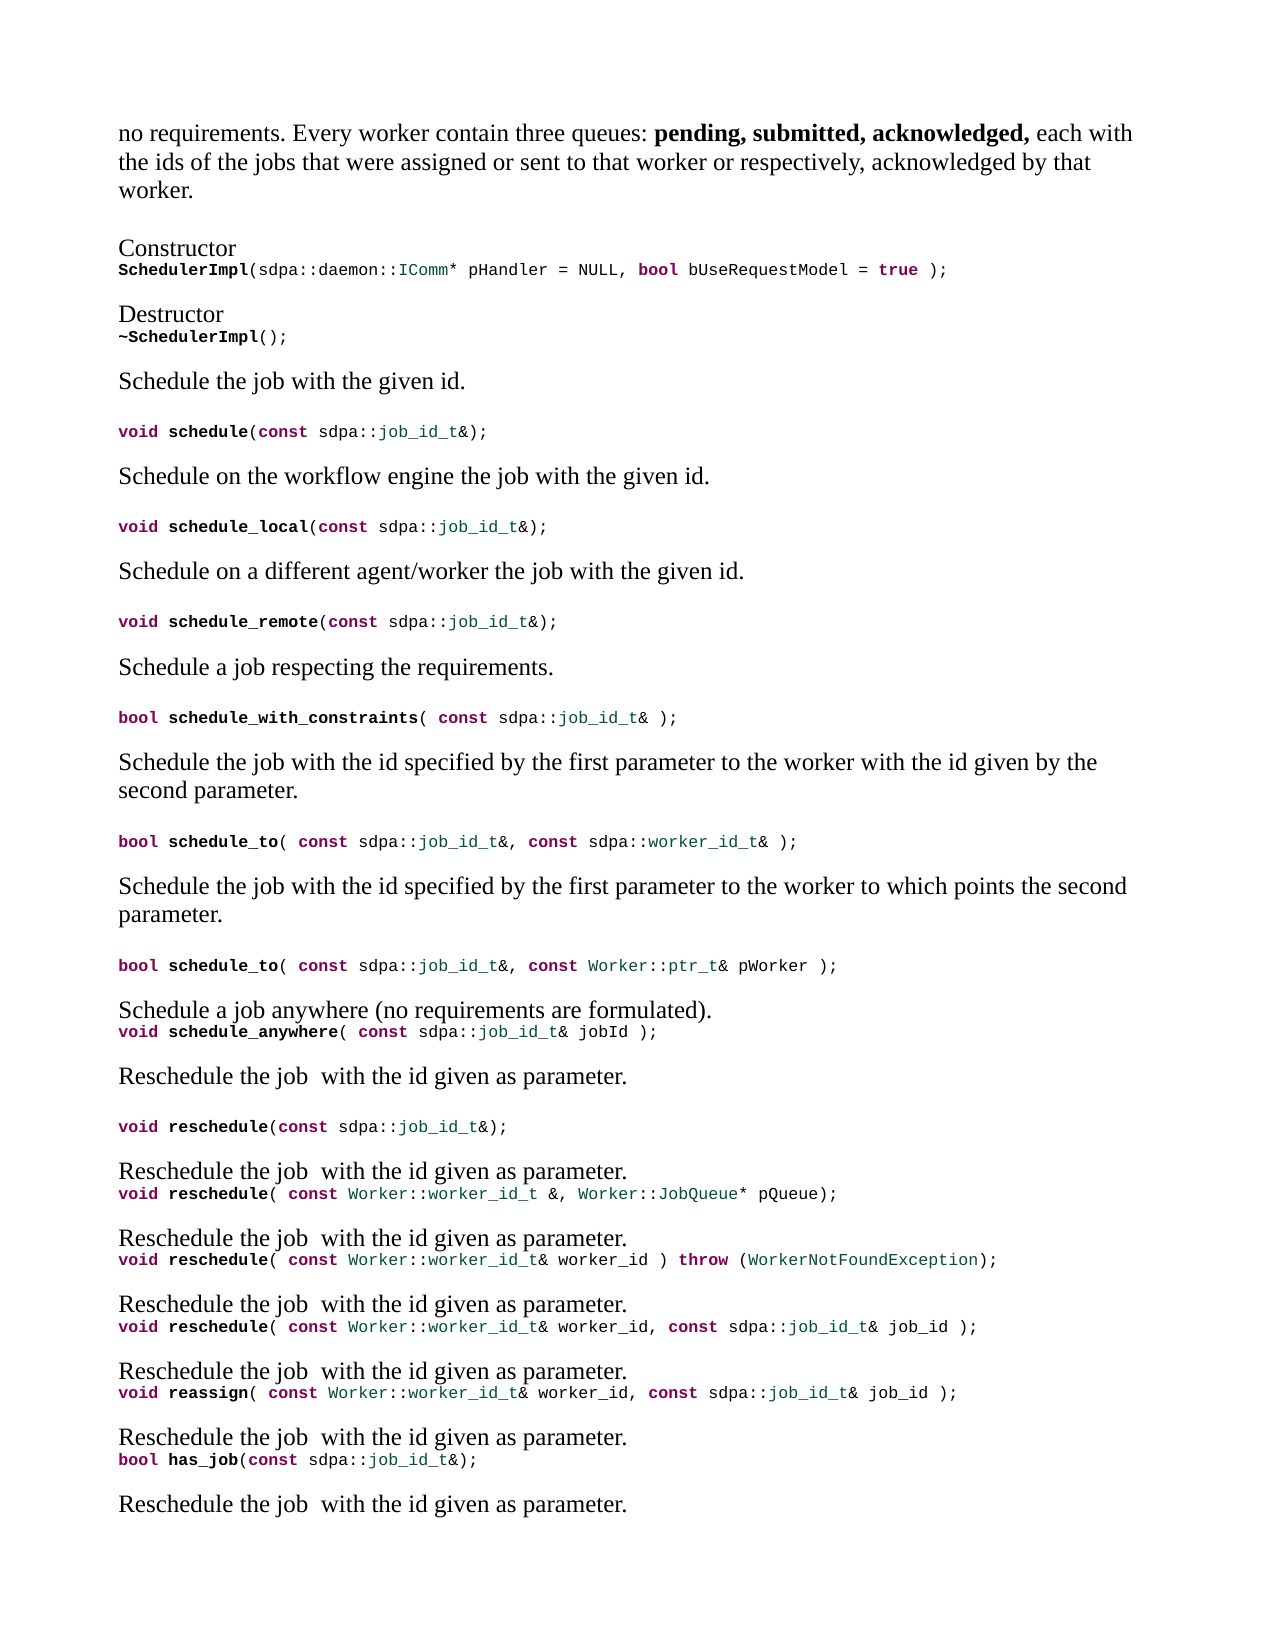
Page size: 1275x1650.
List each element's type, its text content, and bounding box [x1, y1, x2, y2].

text Schedule a job anywhere (no requirements are formulated). [118, 995, 1157, 1023]
text void reschedule(const sdpa::job_id_t&); [118, 1119, 1157, 1138]
text Reschedule the job with the id given as parameter. [118, 1156, 1157, 1185]
text Reschedule the job with the id given as parameter. [118, 1223, 1157, 1252]
text bool schedule_with_constraints( const sdpa::job_id_t& ); [118, 709, 1157, 728]
text bool has_job(const sdpa::job_id_t&); [118, 1451, 1157, 1470]
text void reschedule( const Worker::worker_id_t& worker_id, const sdpa::job_id_t& job_id ); [118, 1318, 1157, 1337]
text Schedule a job respecting the requirements. [118, 652, 1157, 680]
text Destructor [118, 299, 1157, 328]
text void schedule_remote(const sdpa::job_id_t&); [118, 614, 1157, 633]
text SchedulerImpl(sdpa::daemon::IComm* pHandler = NULL, bool bUseRequestModel = true ); [118, 262, 1157, 281]
text void schedule_anywhere( const sdpa::job_id_t& jobId ); [118, 1023, 1157, 1042]
text Schedule on the workflow engine the job with the given id. [118, 461, 1157, 490]
text void reschedule( const Worker::worker_id_t &, Worker::JobQueue* pQueue); [118, 1185, 1157, 1204]
text Reschedule the job with the id given as parameter. [118, 1489, 1157, 1517]
text bool schedule_to( const sdpa::job_id_t&, const sdpa::worker_id_t& ); [118, 833, 1157, 852]
text Schedule on a different agent/worker the job with the given id. [118, 556, 1157, 585]
text Schedule the job with the id specified by the first parameter to the worker with the id given by the second parameter. [118, 747, 1157, 804]
text Schedule the job with the id specified by the first parameter to the worker to which points the second parameter. [118, 871, 1157, 928]
text void reschedule( const Worker::worker_id_t& worker_id ) throw (WorkerNotFoundException); [118, 1252, 1157, 1271]
text Reschedule the job with the id given as parameter. [118, 1422, 1157, 1451]
text Constructor [118, 233, 1157, 262]
text Reschedule the job with the id given as parameter. [118, 1356, 1157, 1384]
text bool schedule_to( const sdpa::job_id_t&, const Worker::ptr_t& pWorker ); [118, 957, 1157, 976]
text no requirements. Every worker contain three queues: pending, submitted, acknowledged, each with the ids of the jobs that were assigned or sent to that worker or respectively, acknowledged by that worker. [118, 118, 1157, 204]
text void reassign( const Worker::worker_id_t& worker_id, const sdpa::job_id_t& job_id ); [118, 1384, 1157, 1403]
text void schedule_local(const sdpa::job_id_t&); [118, 519, 1157, 538]
text Reschedule the job with the id given as parameter. [118, 1061, 1157, 1090]
text Schedule the job with the given id. [118, 366, 1157, 395]
text Reschedule the job with the id given as parameter. [118, 1289, 1157, 1318]
text ~SchedulerImpl(); [118, 328, 1157, 347]
text void schedule(const sdpa::job_id_t&); [118, 423, 1157, 442]
